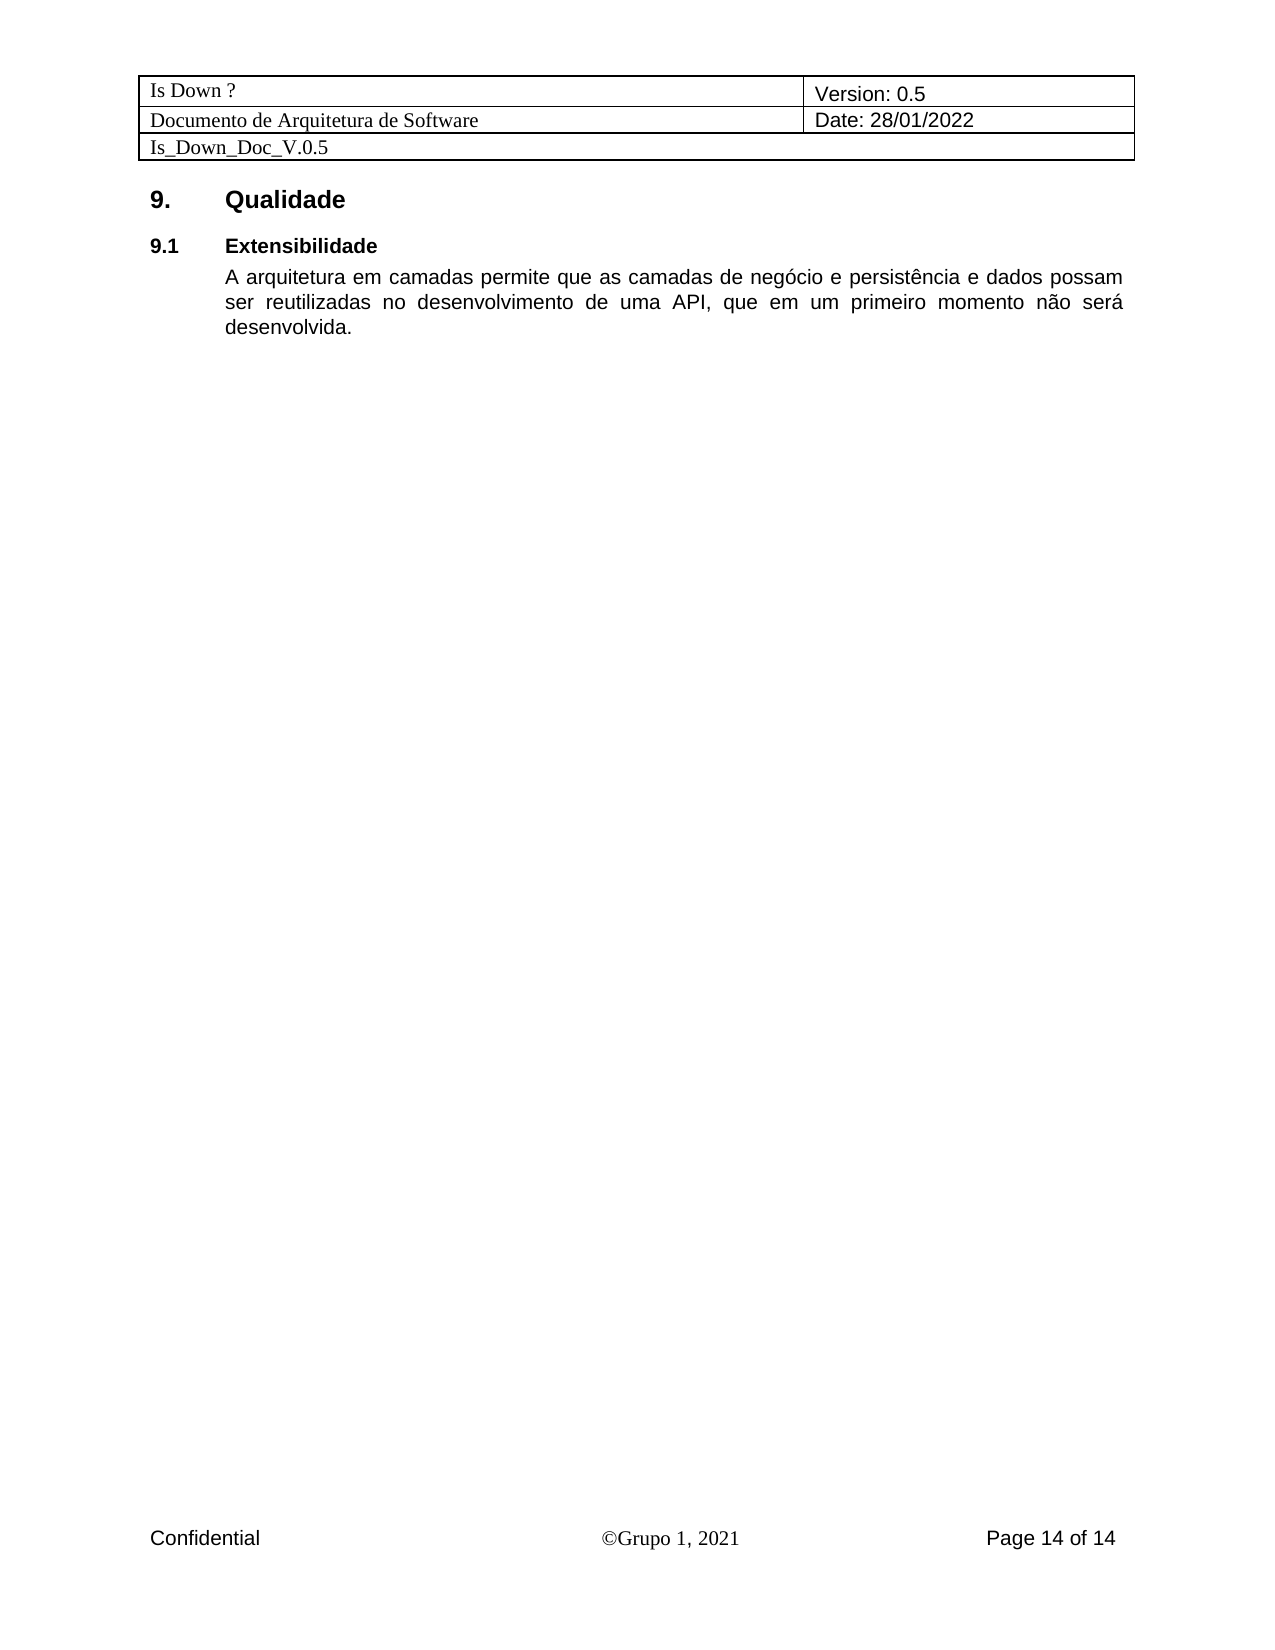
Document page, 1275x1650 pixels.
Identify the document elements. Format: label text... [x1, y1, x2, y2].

text A arquitetura em camadas permite que as camadas de negócio e persistência e dados possam ser reutilizadas no desenvolvimento de uma API, que em um primeiro momento não será desenvolvida. [225, 264, 1125, 339]
subtitle Extensibilidade [150, 233, 1125, 258]
subtitle Qualidade [150, 185, 1125, 214]
